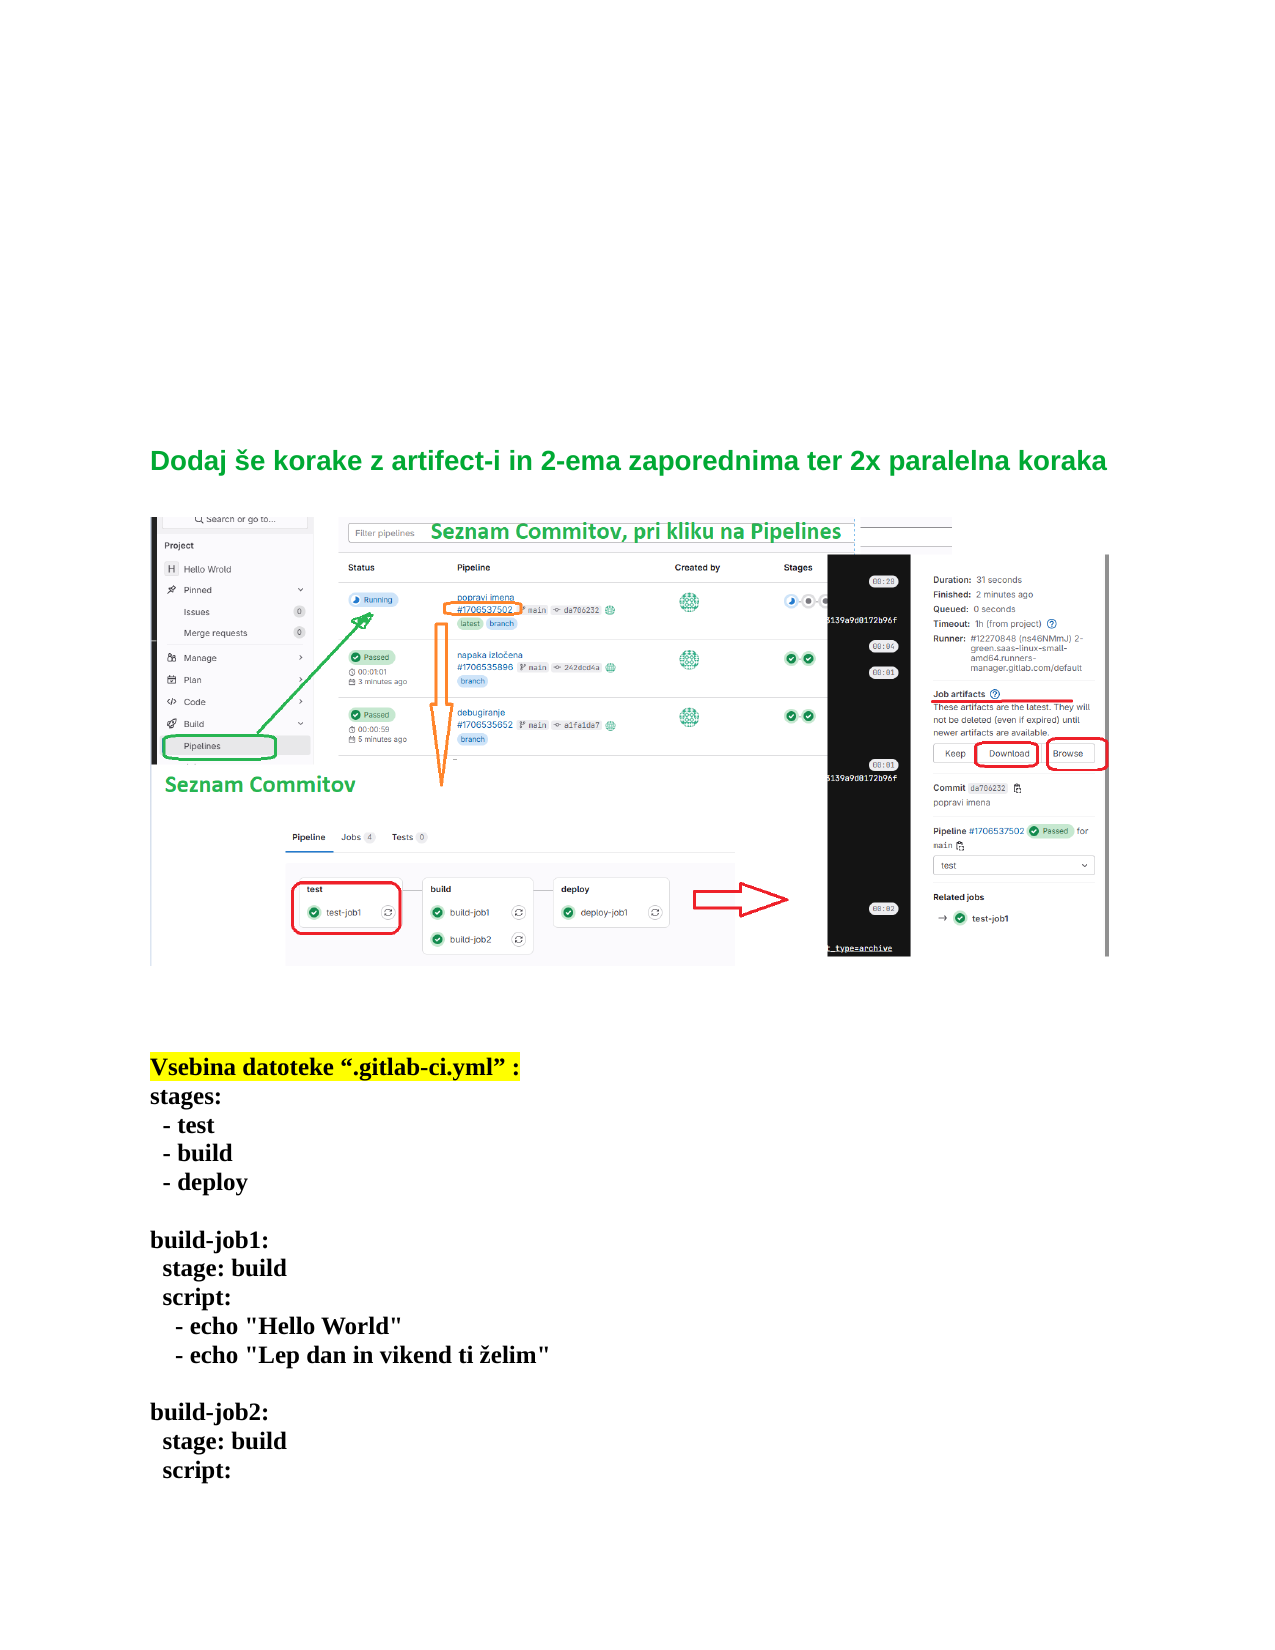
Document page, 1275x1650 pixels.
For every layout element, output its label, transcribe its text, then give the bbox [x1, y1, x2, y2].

text stage: build [150, 1253, 1125, 1282]
text Vsebina datoteke “.gitlab-ci.yml” : [150, 1052, 1125, 1081]
text - echo "Hello World" [150, 1311, 1125, 1340]
text - build [150, 1138, 1125, 1167]
picture [150, 517, 1125, 966]
text - test [150, 1110, 1125, 1138]
text stage: build [150, 1426, 1125, 1455]
text - echo "Lep dan in vikend ti želim" [150, 1340, 1125, 1368]
text build-job1: [150, 1225, 1125, 1253]
text build-job2: [150, 1397, 1125, 1426]
text script: [150, 1282, 1125, 1311]
subtitle Dodaj še korake z artifect-i in 2-ema zaporednima ter 2x paralelna koraka [150, 445, 1125, 477]
text - deploy [150, 1167, 1125, 1196]
text script: [150, 1455, 1125, 1483]
text stages: [150, 1081, 1125, 1110]
